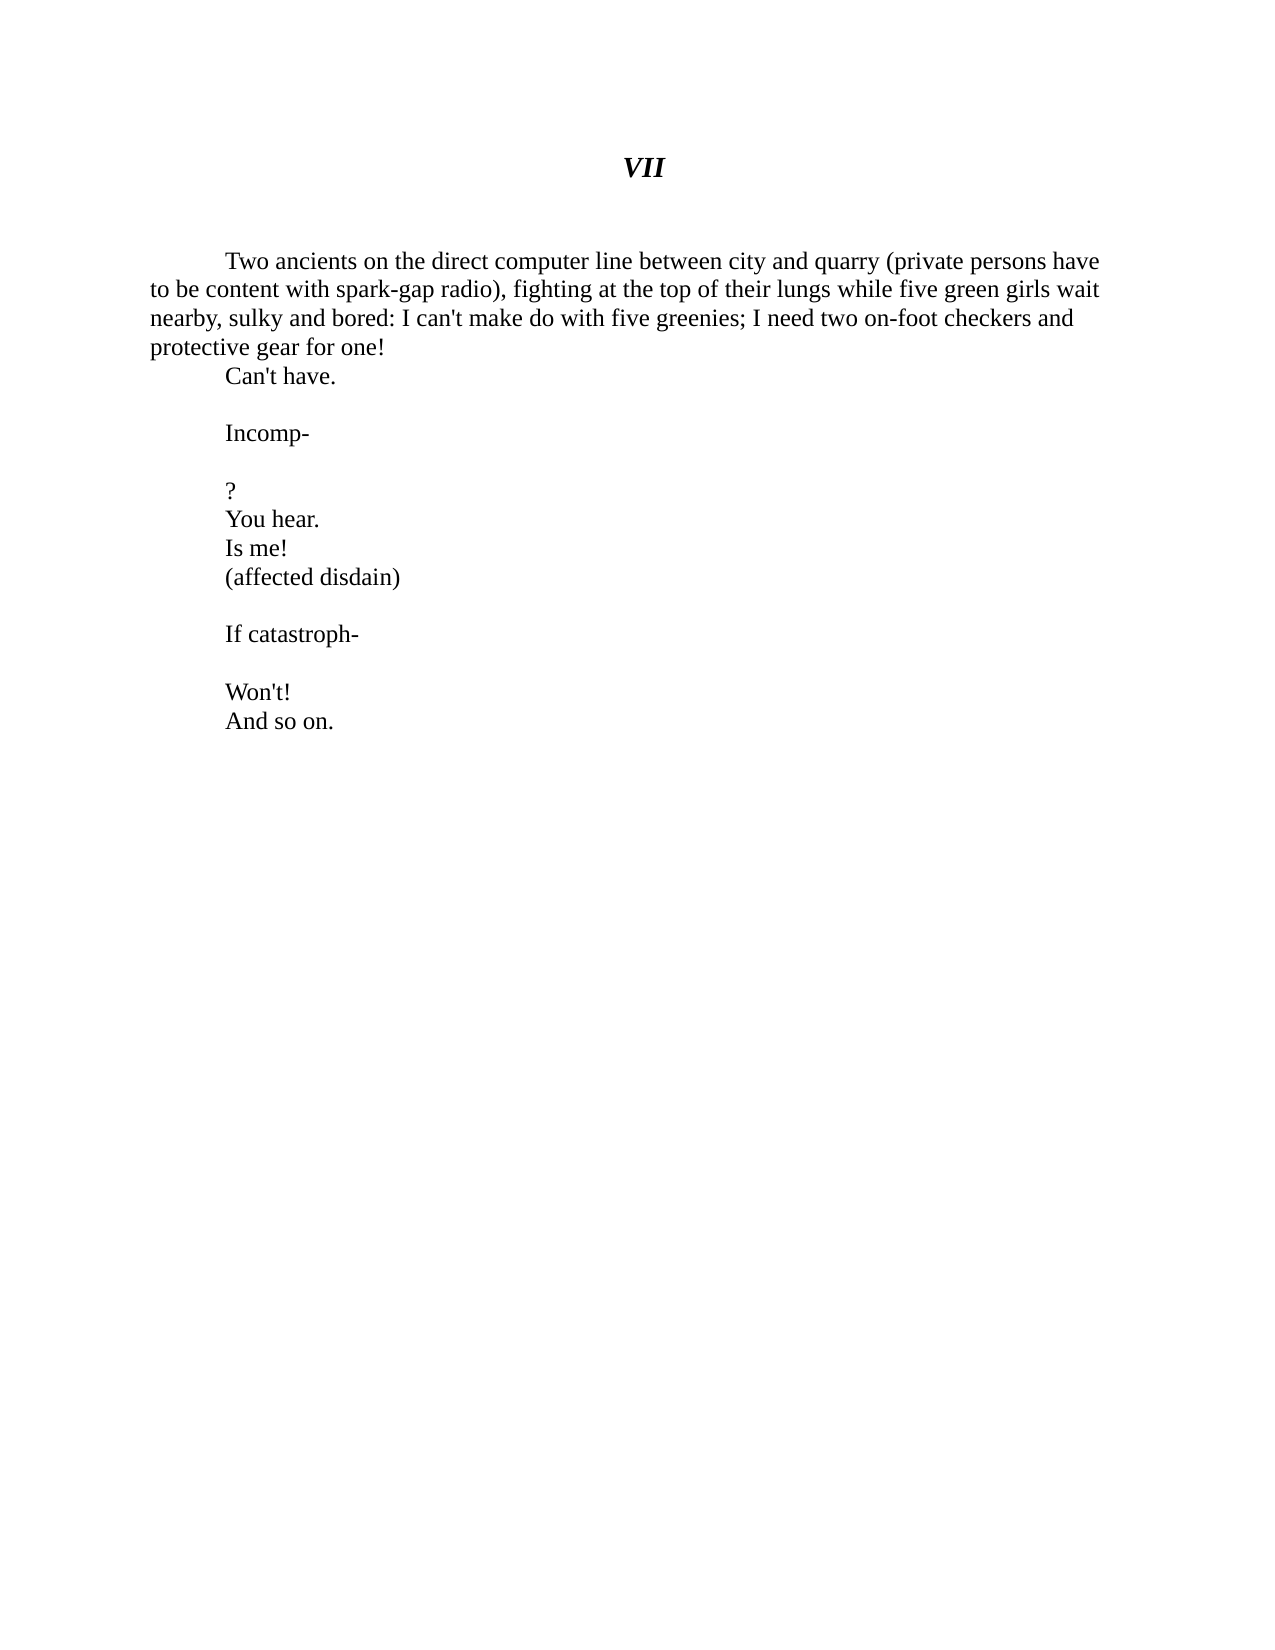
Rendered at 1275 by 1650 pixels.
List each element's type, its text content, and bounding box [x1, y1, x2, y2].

text ? [150, 476, 1125, 504]
text You hear. [150, 504, 1125, 533]
subtitle VII [150, 150, 1125, 183]
text If catastroph- [150, 619, 1125, 648]
text Won't! [150, 677, 1125, 706]
text (affected disdain) [150, 562, 1125, 591]
text Incomp- [150, 418, 1125, 447]
text And so on. [150, 706, 1125, 734]
text Two ancients on the direct computer line between city and quarry (private persons have to be content with spark-gap radio), fighting at the top of their lungs while five green girls wait nearby, sulky and bored: I can't make do with five greenies; I need two on-foot checkers and protective gear for one! [150, 246, 1125, 361]
text Can't have. [150, 361, 1125, 389]
text Is me! [150, 533, 1125, 562]
